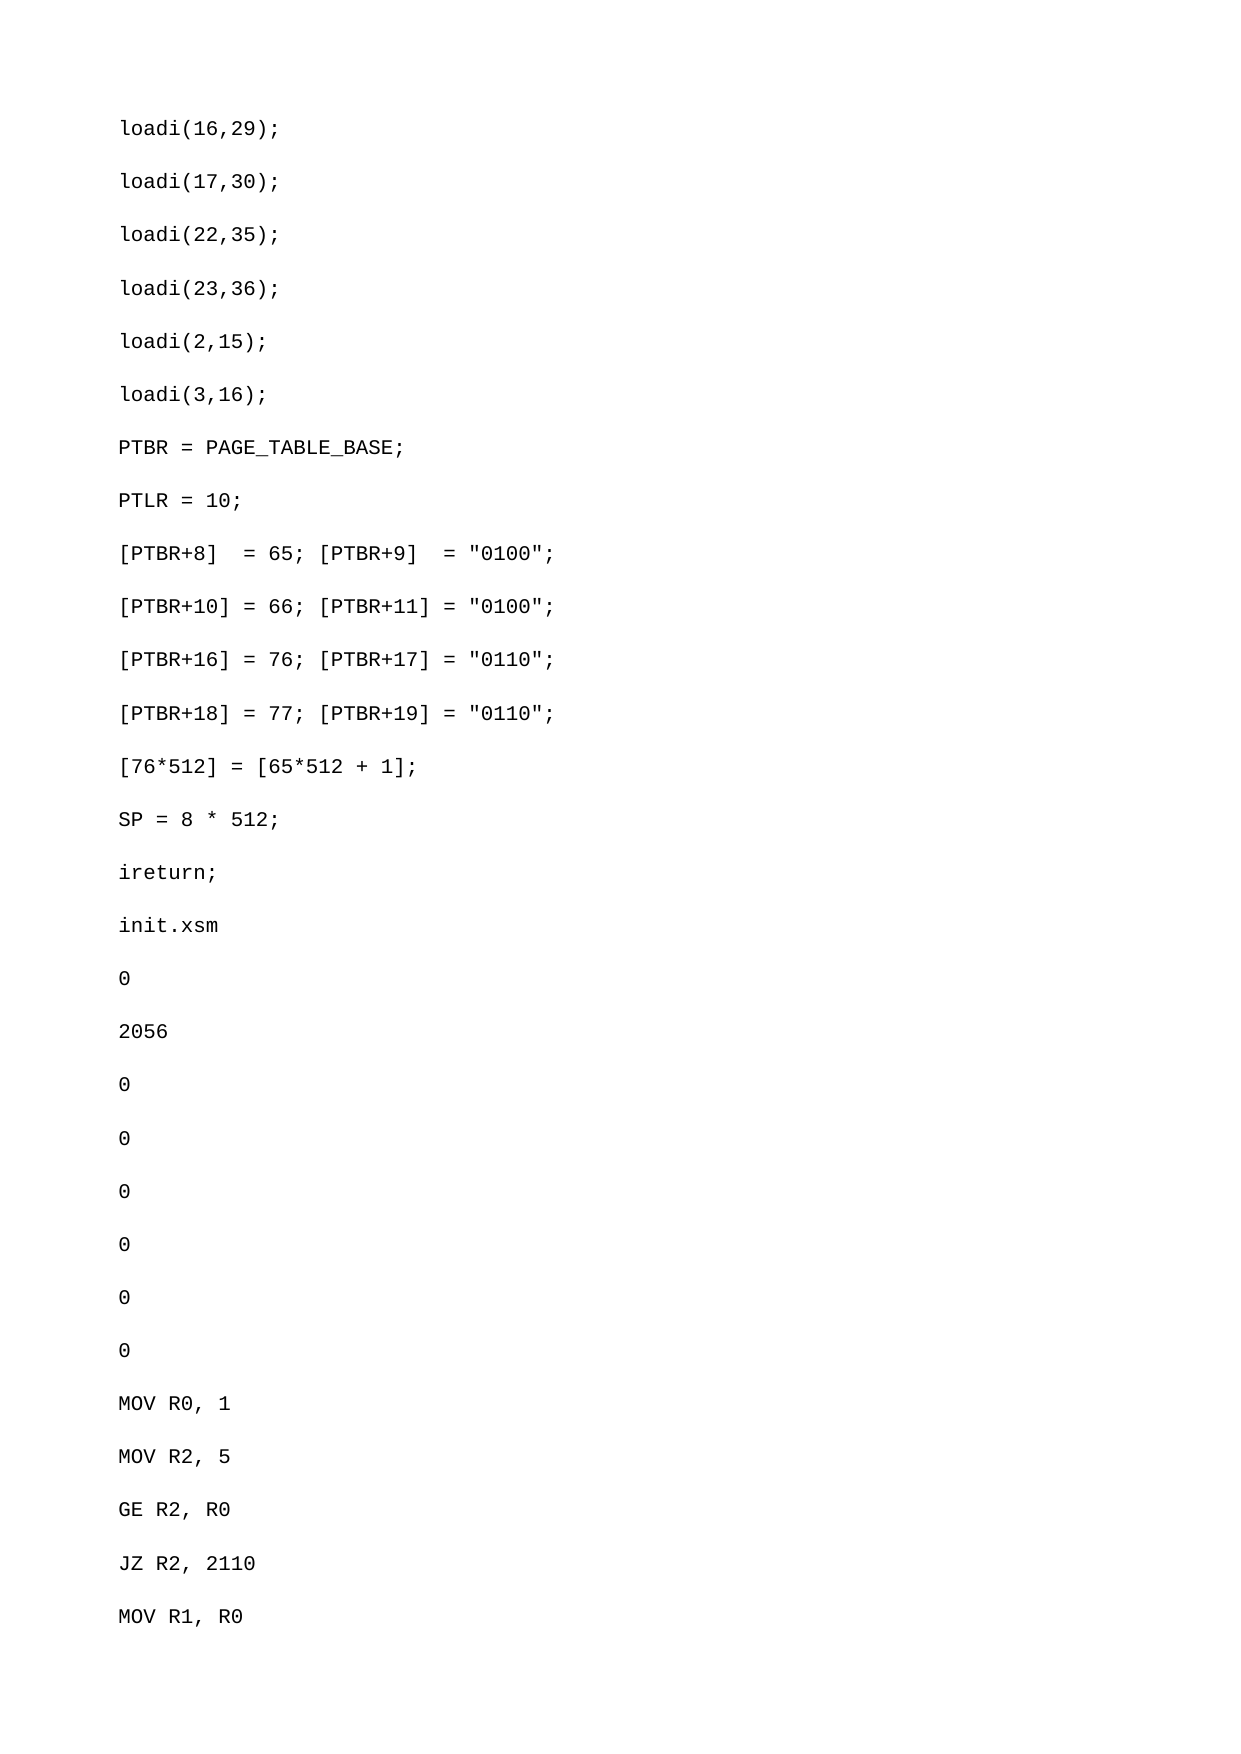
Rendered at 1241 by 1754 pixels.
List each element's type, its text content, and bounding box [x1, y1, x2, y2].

text SP = 8 * 512; [118, 809, 1122, 832]
text 0 [118, 1127, 1122, 1151]
text JZ R2, 2110 [118, 1552, 1122, 1576]
text 0 [118, 1340, 1122, 1364]
text 0 [118, 1287, 1122, 1311]
text ireturn; [118, 862, 1122, 886]
text GE R2, R0 [118, 1499, 1122, 1523]
text init.xsm [118, 915, 1122, 939]
text 0 [118, 1181, 1122, 1204]
text PTBR = PAGE_TABLE_BASE; [118, 437, 1122, 461]
text PTLR = 10; [118, 490, 1122, 514]
text loadi(16,29); [118, 118, 1122, 142]
text MOV R0, 1 [118, 1393, 1122, 1417]
text loadi(23,36); [118, 277, 1122, 301]
text [PTBR+16] = 76; [PTBR+17] = "0110"; [118, 649, 1122, 673]
text 0 [118, 1234, 1122, 1257]
text [PTBR+18] = 77; [PTBR+19] = "0110"; [118, 702, 1122, 726]
text [76*512] = [65*512 + 1]; [118, 756, 1122, 779]
text [PTBR+8] = 65; [PTBR+9] = "0100"; [118, 543, 1122, 567]
text 0 [118, 968, 1122, 992]
text loadi(2,15); [118, 331, 1122, 354]
text 0 [118, 1074, 1122, 1098]
text loadi(22,35); [118, 224, 1122, 248]
text loadi(17,30); [118, 171, 1122, 195]
text [PTBR+10] = 66; [PTBR+11] = "0100"; [118, 596, 1122, 620]
text MOV R1, R0 [118, 1606, 1122, 1629]
text MOV R2, 5 [118, 1446, 1122, 1470]
text 2056 [118, 1021, 1122, 1045]
text loadi(3,16); [118, 384, 1122, 407]
